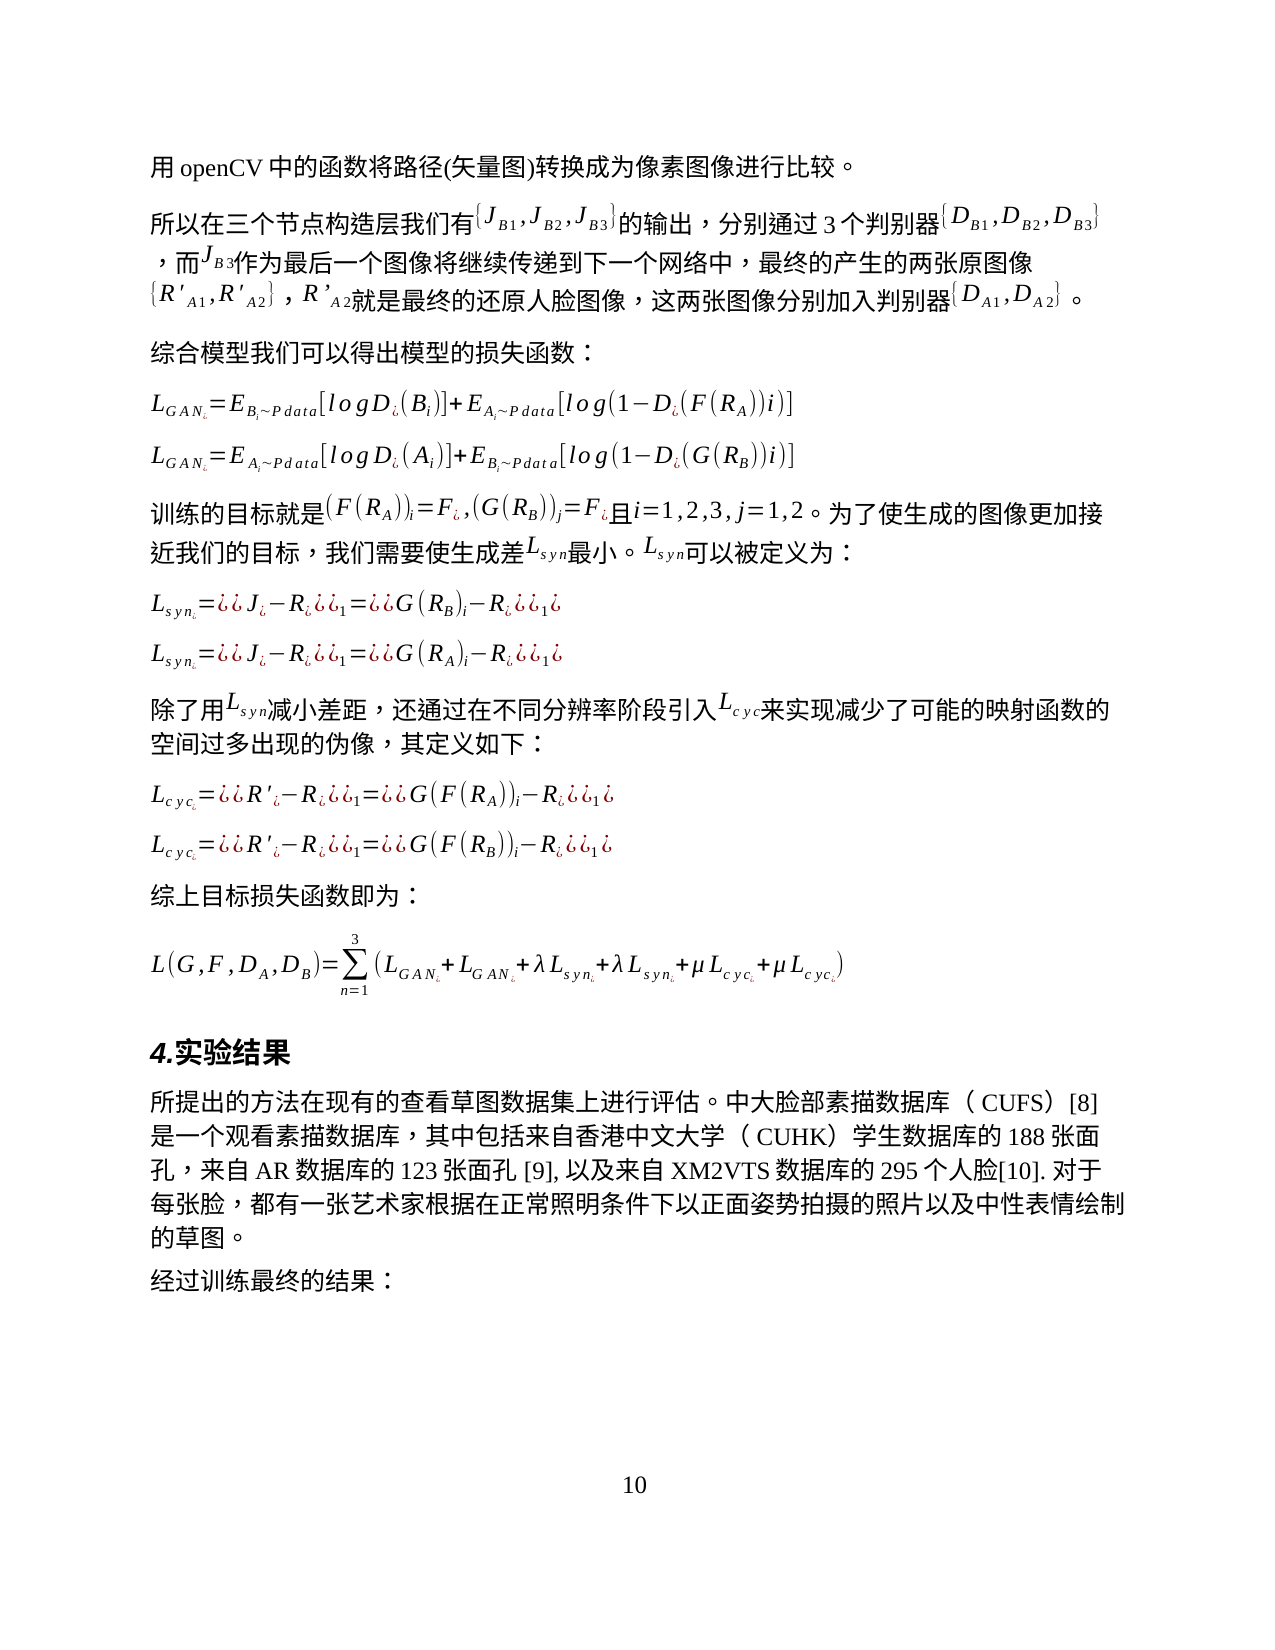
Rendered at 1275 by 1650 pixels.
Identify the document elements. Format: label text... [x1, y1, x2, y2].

text 综上目标损失函数即为： [150, 879, 1125, 913]
text 经过训练最终的结果： [150, 1263, 1125, 1298]
text 除了用减小差距，还通过在不同分辨率阶段引入来实现减少了可能的映射函数的空间过多出现的伪像，其定义如下： [150, 688, 1125, 761]
text 训练的目标就是且。为了使生成的图像更加接近我们的目标，我们需要使生成差最小。可以被定义为： [150, 492, 1125, 570]
text 所提出的方法在现有的查看草图数据集上进行评估。中大脸部素描数据库（ CUFS）[8] 是一个观看素描数据库，其中包括来自香港中文大学（ CUHK）学生数据库的188张面孔，来自AR数据库的123张面孔 [9], 以及来自XM2VTS数据库的295个人脸[10]. 对于每张脸，都有一张艺术家根据在正常照明条件下以正面姿势拍摄的照片以及中性表情绘制的草图。 [150, 1084, 1125, 1254]
text 用openCV中的函数将路径(矢量图)转换成为像素图像进行比较。 [150, 150, 1125, 184]
text 综合模型我们可以得出模型的损失函数： [150, 336, 1125, 370]
subtitle 4.实验结果 [150, 1032, 1125, 1072]
text 所以在三个节点构造层我们有的输出，分别通过3个判别器，而作为最后一个图像将继续传递到下一个网络中，最终的产生的两张原图像，就是最终的还原人脸图像，这两张图像分别加入判别器。 [150, 202, 1125, 318]
